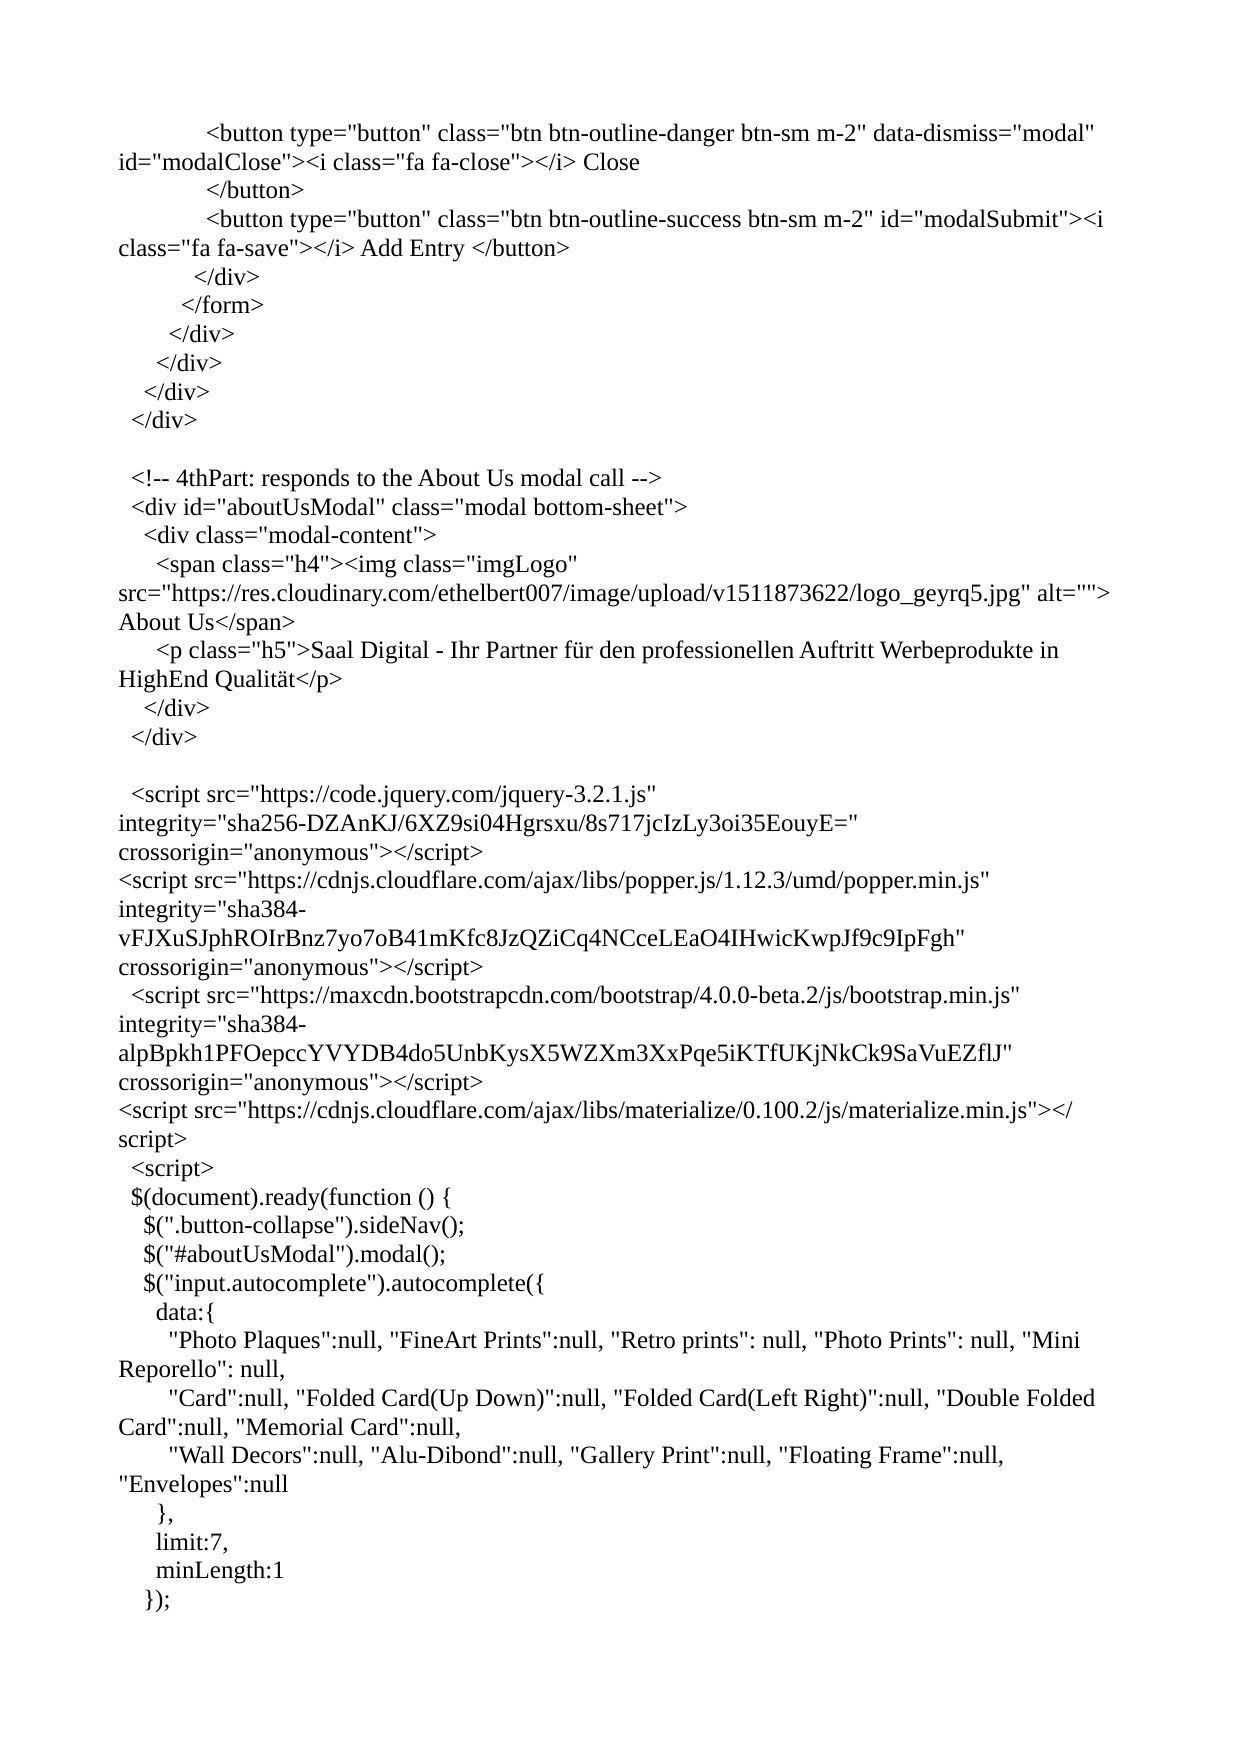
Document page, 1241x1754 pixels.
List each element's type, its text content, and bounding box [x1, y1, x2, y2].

text </div> [118, 722, 1122, 751]
text $(".button-collapse").sideNav(); [118, 1211, 1122, 1239]
text $("input.autocomplete").autocomplete({ [118, 1268, 1122, 1297]
text <script src="https://cdnjs.cloudflare.com/ajax/libs/popper.js/1.12.3/umd/popper.min.js" integrity="sha384-vFJXuSJphROIrBnz7yo7oB41mKfc8JzQZiCq4NCceLEaO4IHwicKwpJf9c9IpFgh" crossorigin="anonymous"></script> [118, 866, 1122, 981]
text }); [118, 1584, 1122, 1613]
text </button> [118, 176, 1122, 204]
text </div> [118, 262, 1122, 291]
text </form> [118, 291, 1122, 319]
text "Photo Plaques":null, "FineArt Prints":null, "Retro prints": null, "Photo Prints": null, "Mini Reporello": null, [118, 1326, 1122, 1383]
text $(document).ready(function () { [118, 1182, 1122, 1211]
text </div> [118, 348, 1122, 377]
text <script src="https://code.jquery.com/jquery-3.2.1.js" integrity="sha256-DZAnKJ/6XZ9si04Hgrsxu/8s717jcIzLy3oi35EouyE=" crossorigin="anonymous"></script> [118, 779, 1122, 866]
text <span class="h4"><img class="imgLogo" src="https://res.cloudinary.com/ethelbert007/image/upload/v1511873622/logo_geyrq5.jpg" alt=""> About Us</span> [118, 549, 1122, 636]
text <p class="h5">Saal Digital - Ihr Partner für den professionellen Auftritt Werbeprodukte in HighEnd Qualität</p> [118, 636, 1122, 693]
text <!-- 4thPart: responds to the About Us modal call --> [118, 463, 1122, 492]
text <button type="button" class="btn btn-outline-danger btn-sm m-2" data-dismiss="modal" id="modalClose"><i class="fa fa-close"></i> Close [118, 118, 1122, 176]
text <button type="button" class="btn btn-outline-success btn-sm m-2" id="modalSubmit"><i class="fa fa-save"></i> Add Entry </button> [118, 204, 1122, 262]
text <div id="aboutUsModal" class="modal bottom-sheet"> [118, 492, 1122, 521]
text </div> [118, 319, 1122, 348]
text "Wall Decors":null, "Alu-Dibond":null, "Gallery Print":null, "Floating Frame":null, "Envelopes":null [118, 1441, 1122, 1498]
text <script src="https://maxcdn.bootstrapcdn.com/bootstrap/4.0.0-beta.2/js/bootstrap.min.js" integrity="sha384-alpBpkh1PFOepccYVYDB4do5UnbKysX5WZXm3XxPqe5iKTfUKjNkCk9SaVuEZflJ" crossorigin="anonymous"></script> [118, 981, 1122, 1096]
text data:{ [118, 1297, 1122, 1326]
text $("#aboutUsModal").modal(); [118, 1239, 1122, 1268]
text <div class="modal-content"> [118, 521, 1122, 549]
text }, [118, 1498, 1122, 1527]
text "Card":null, "Folded Card(Up Down)":null, "Folded Card(Left Right)":null, "Double Folded Card":null, "Memorial Card":null, [118, 1383, 1122, 1441]
text </div> [118, 406, 1122, 434]
text </div> [118, 693, 1122, 722]
text minLength:1 [118, 1556, 1122, 1584]
text <script> [118, 1153, 1122, 1182]
text <script src="https://cdnjs.cloudflare.com/ajax/libs/materialize/0.100.2/js/materialize.min.js"></script> [118, 1096, 1122, 1153]
text </div> [118, 377, 1122, 406]
text limit:7, [118, 1527, 1122, 1556]
